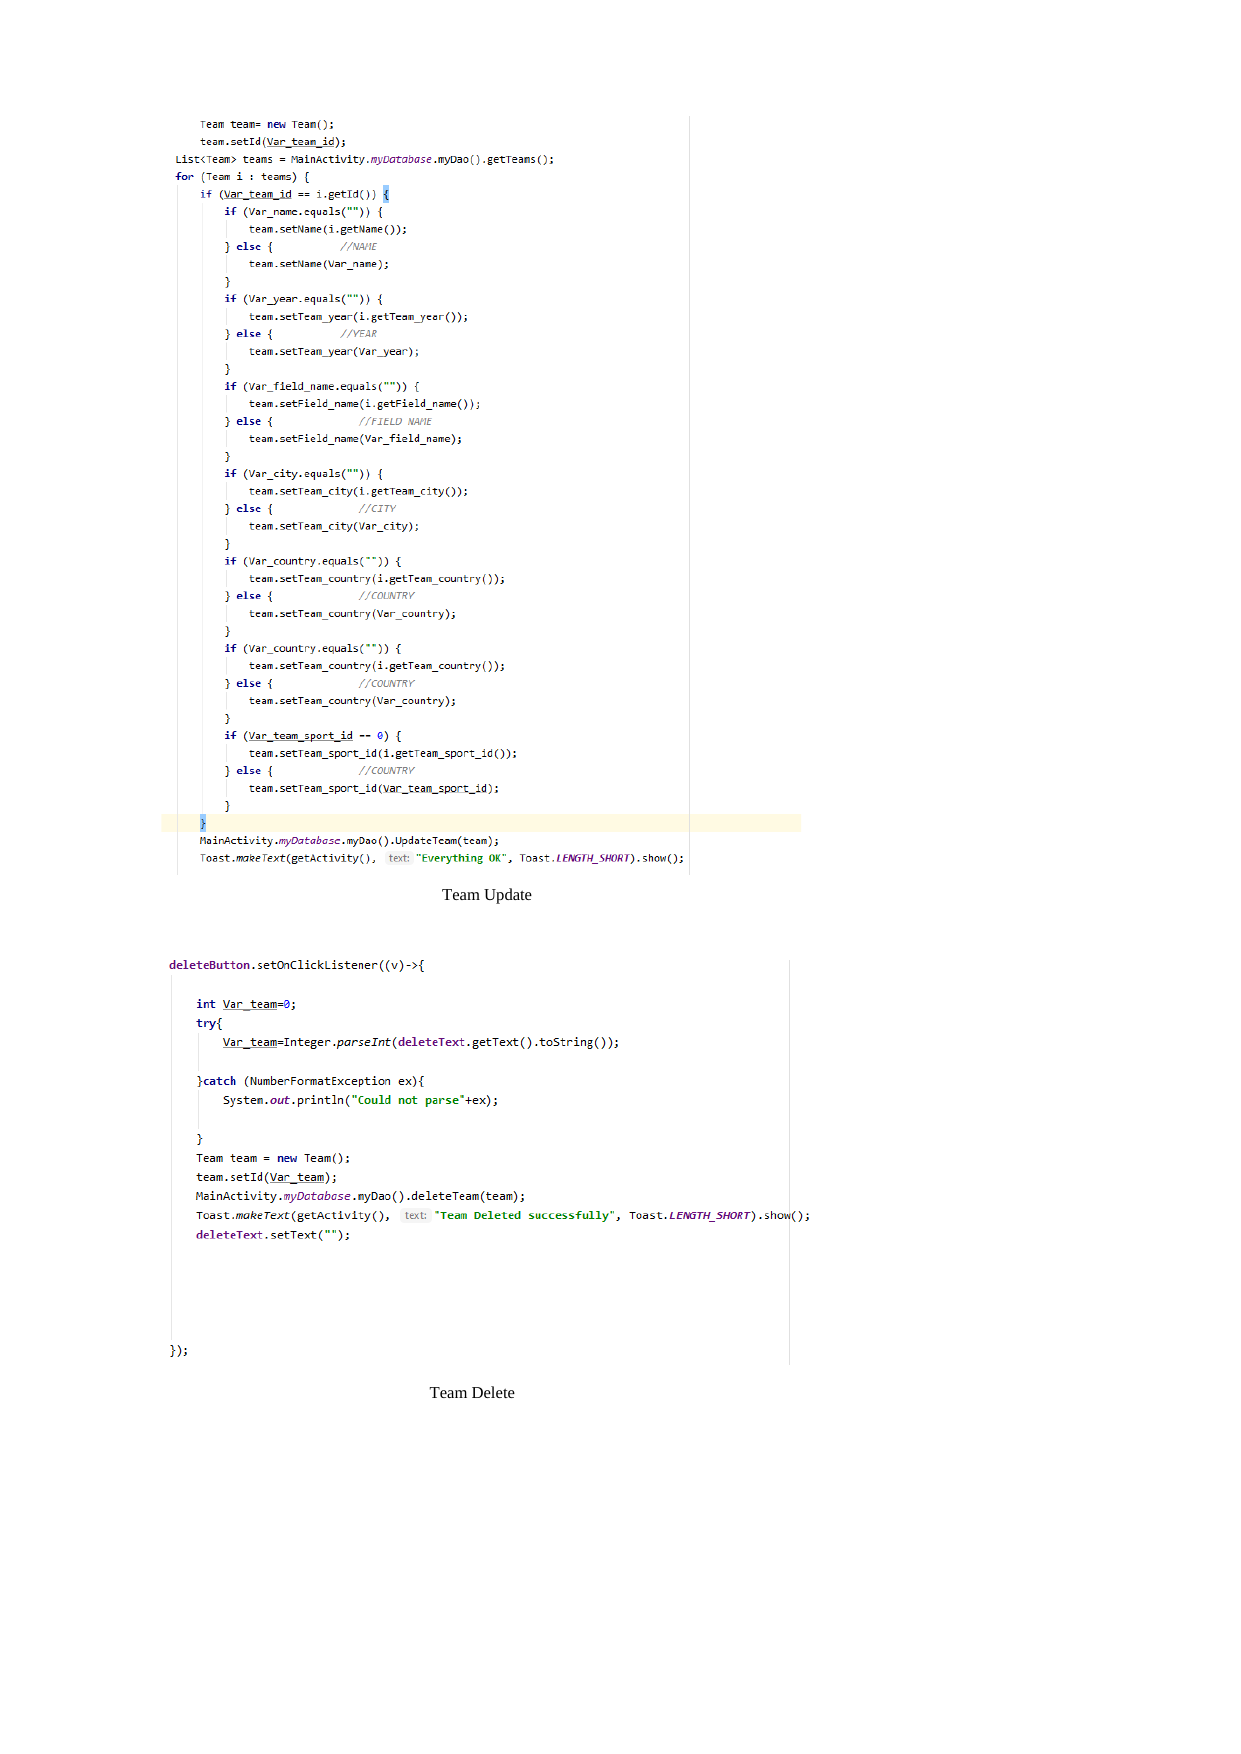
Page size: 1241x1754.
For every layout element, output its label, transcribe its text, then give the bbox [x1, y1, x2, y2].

picture [161, 116, 802, 875]
text Team Update [118, 885, 1122, 904]
text Team Delete [118, 1383, 1122, 1402]
picture [158, 960, 816, 1365]
